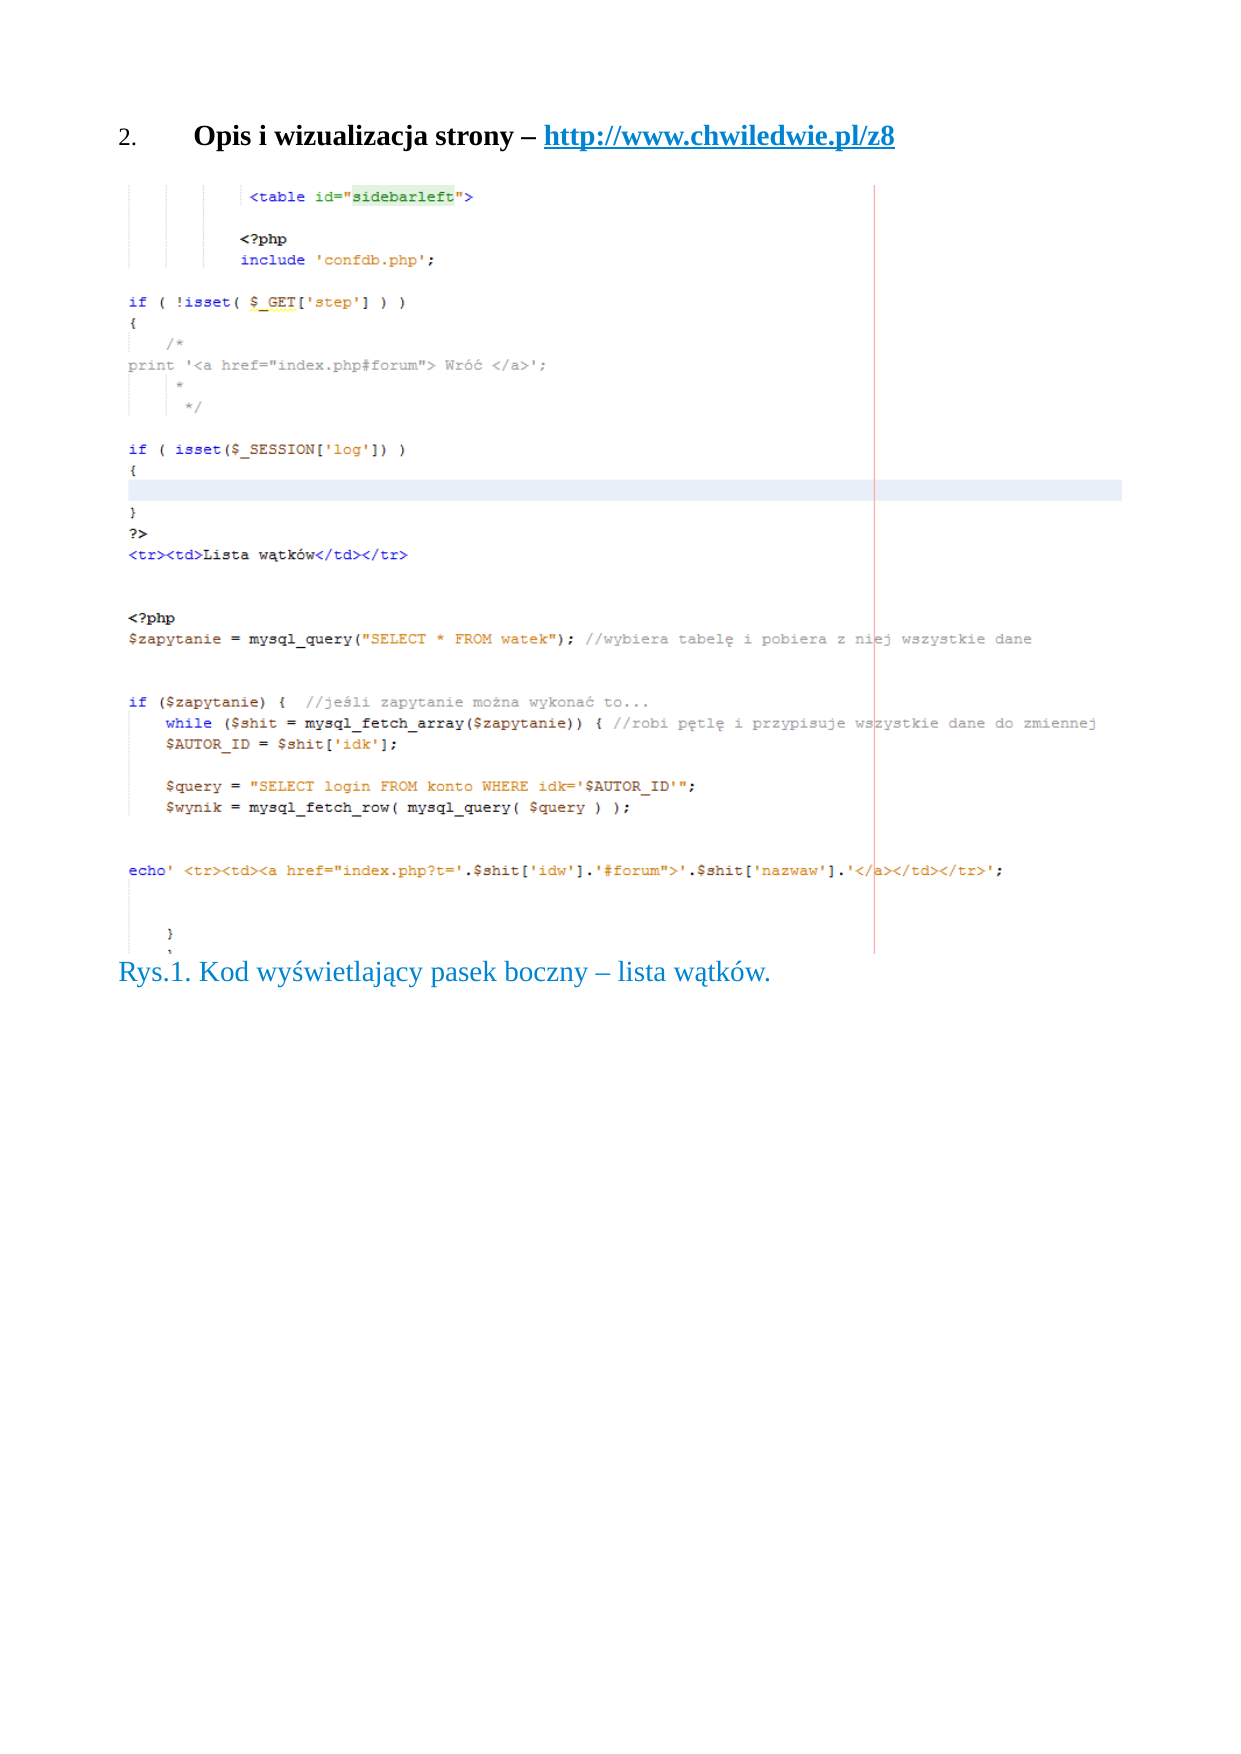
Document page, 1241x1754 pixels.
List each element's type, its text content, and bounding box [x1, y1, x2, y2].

list Opis i wizualizacja strony – http://www.chwiledwie.pl/z8 [118, 118, 1122, 152]
text Rys.1. Kod wyświetlający pasek boczny – lista wątków. [118, 954, 1122, 987]
